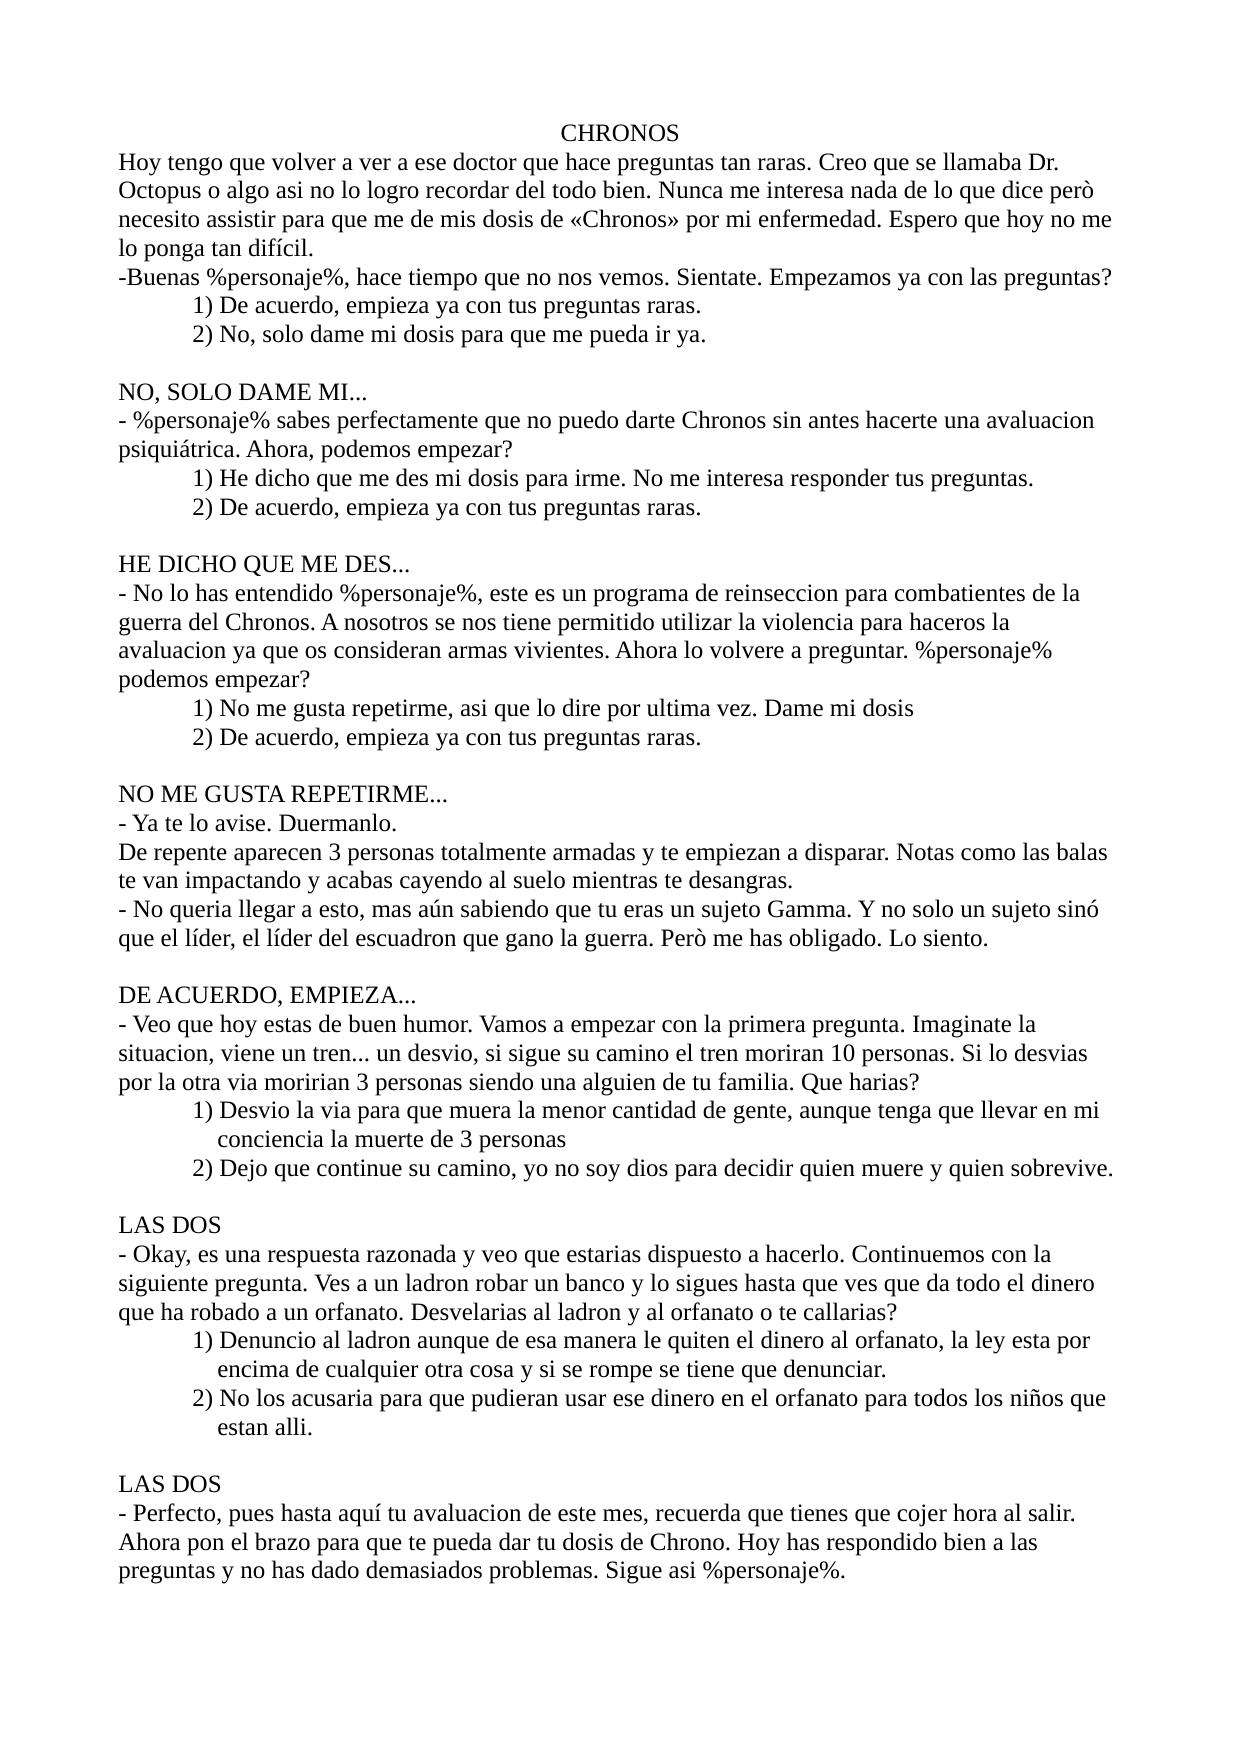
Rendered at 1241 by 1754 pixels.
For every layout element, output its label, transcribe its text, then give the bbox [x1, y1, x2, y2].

text - No lo has entendido %personaje%, este es un programa de reinseccion para combatientes de la guerra del Chronos. A nosotros se nos tiene permitido utilizar la violencia para haceros la avaluacion ya que os consideran armas vivientes. Ahora lo volvere a preguntar. %personaje% podemos empezar? [118, 578, 1122, 693]
text 1) He dicho que me des mi dosis para irme. No me interesa responder tus preguntas. [118, 463, 1122, 492]
text HE DICHO QUE ME DES... [118, 549, 1122, 578]
text 1) Denuncio al ladron aunque de esa manera le quiten el dinero al orfanato, la ley esta por encima de cualquier otra cosa y si se rompe se tiene que denunciar. [118, 1326, 1122, 1383]
text - Perfecto, pues hasta aquí tu avaluacion de este mes, recuerda que tienes que cojer hora al salir. Ahora pon el brazo para que te pueda dar tu dosis de Chrono. Hoy has respondido bien a las preguntas y no has dado demasiados problemas. Sigue asi %personaje%. [118, 1498, 1122, 1584]
text LAS DOS [118, 1469, 1122, 1498]
text CHRONOS [118, 118, 1122, 147]
text - %personaje% sabes perfectamente que no puedo darte Chronos sin antes hacerte una avaluacion psiquiátrica. Ahora, podemos empezar? [118, 406, 1122, 463]
text De repente aparecen 3 personas totalmente armadas y te empiezan a disparar. Notas como las balas te van impactando y acabas cayendo al suelo mientras te desangras. [118, 837, 1122, 894]
text - Ya te lo avise. Duermanlo. [118, 808, 1122, 837]
text 2) No, solo dame mi dosis para que me pueda ir ya. [118, 319, 1122, 348]
text 1) De acuerdo, empieza ya con tus preguntas raras. [118, 291, 1122, 319]
text 1) Desvio la via para que muera la menor cantidad de gente, aunque tenga que llevar en mi [118, 1096, 1122, 1124]
text -Buenas %personaje%, hace tiempo que no nos vemos. Sientate. Empezamos ya con las preguntas? [118, 262, 1122, 291]
text 2) Dejo que continue su camino, yo no soy dios para decidir quien muere y quien sobrevive. [118, 1153, 1122, 1182]
text 2) De acuerdo, empieza ya con tus preguntas raras. [118, 492, 1122, 521]
text 2) No los acusaria para que pudieran usar ese dinero en el orfanato para todos los niños que [118, 1383, 1122, 1412]
text 1) No me gusta repetirme, asi que lo dire por ultima vez. Dame mi dosis [118, 693, 1122, 722]
text estan alli. [118, 1412, 1122, 1441]
text Hoy tengo que volver a ver a ese doctor que hace preguntas tan raras. Creo que se llamaba Dr. Octopus o algo asi no lo logro recordar del todo bien. Nunca me interesa nada de lo que dice però necesito assistir para que me de mis dosis de «Chronos» por mi enfermedad. Espero que hoy no me lo ponga tan difícil. [118, 147, 1122, 262]
text NO ME GUSTA REPETIRME... [118, 779, 1122, 808]
text DE ACUERDO, EMPIEZA... [118, 981, 1122, 1009]
text - Okay, es una respuesta razonada y veo que estarias dispuesto a hacerlo. Continuemos con la siguiente pregunta. Ves a un ladron robar un banco y lo sigues hasta que ves que da todo el dinero que ha robado a un orfanato. Desvelarias al ladron y al orfanato o te callarias? [118, 1239, 1122, 1326]
text LAS DOS [118, 1211, 1122, 1239]
text - Veo que hoy estas de buen humor. Vamos a empezar con la primera pregunta. Imaginate la situacion, viene un tren... un desvio, si sigue su camino el tren moriran 10 personas. Si lo desvias por la otra via moririan 3 personas siendo una alguien de tu familia. Que harias? [118, 1009, 1122, 1096]
text conciencia la muerte de 3 personas [118, 1124, 1122, 1153]
text 2) De acuerdo, empieza ya con tus preguntas raras. [118, 722, 1122, 751]
text NO, SOLO DAME MI... [118, 377, 1122, 406]
text - No queria llegar a esto, mas aún sabiendo que tu eras un sujeto Gamma. Y no solo un sujeto sinó que el líder, el líder del escuadron que gano la guerra. Però me has obligado. Lo siento. [118, 894, 1122, 952]
